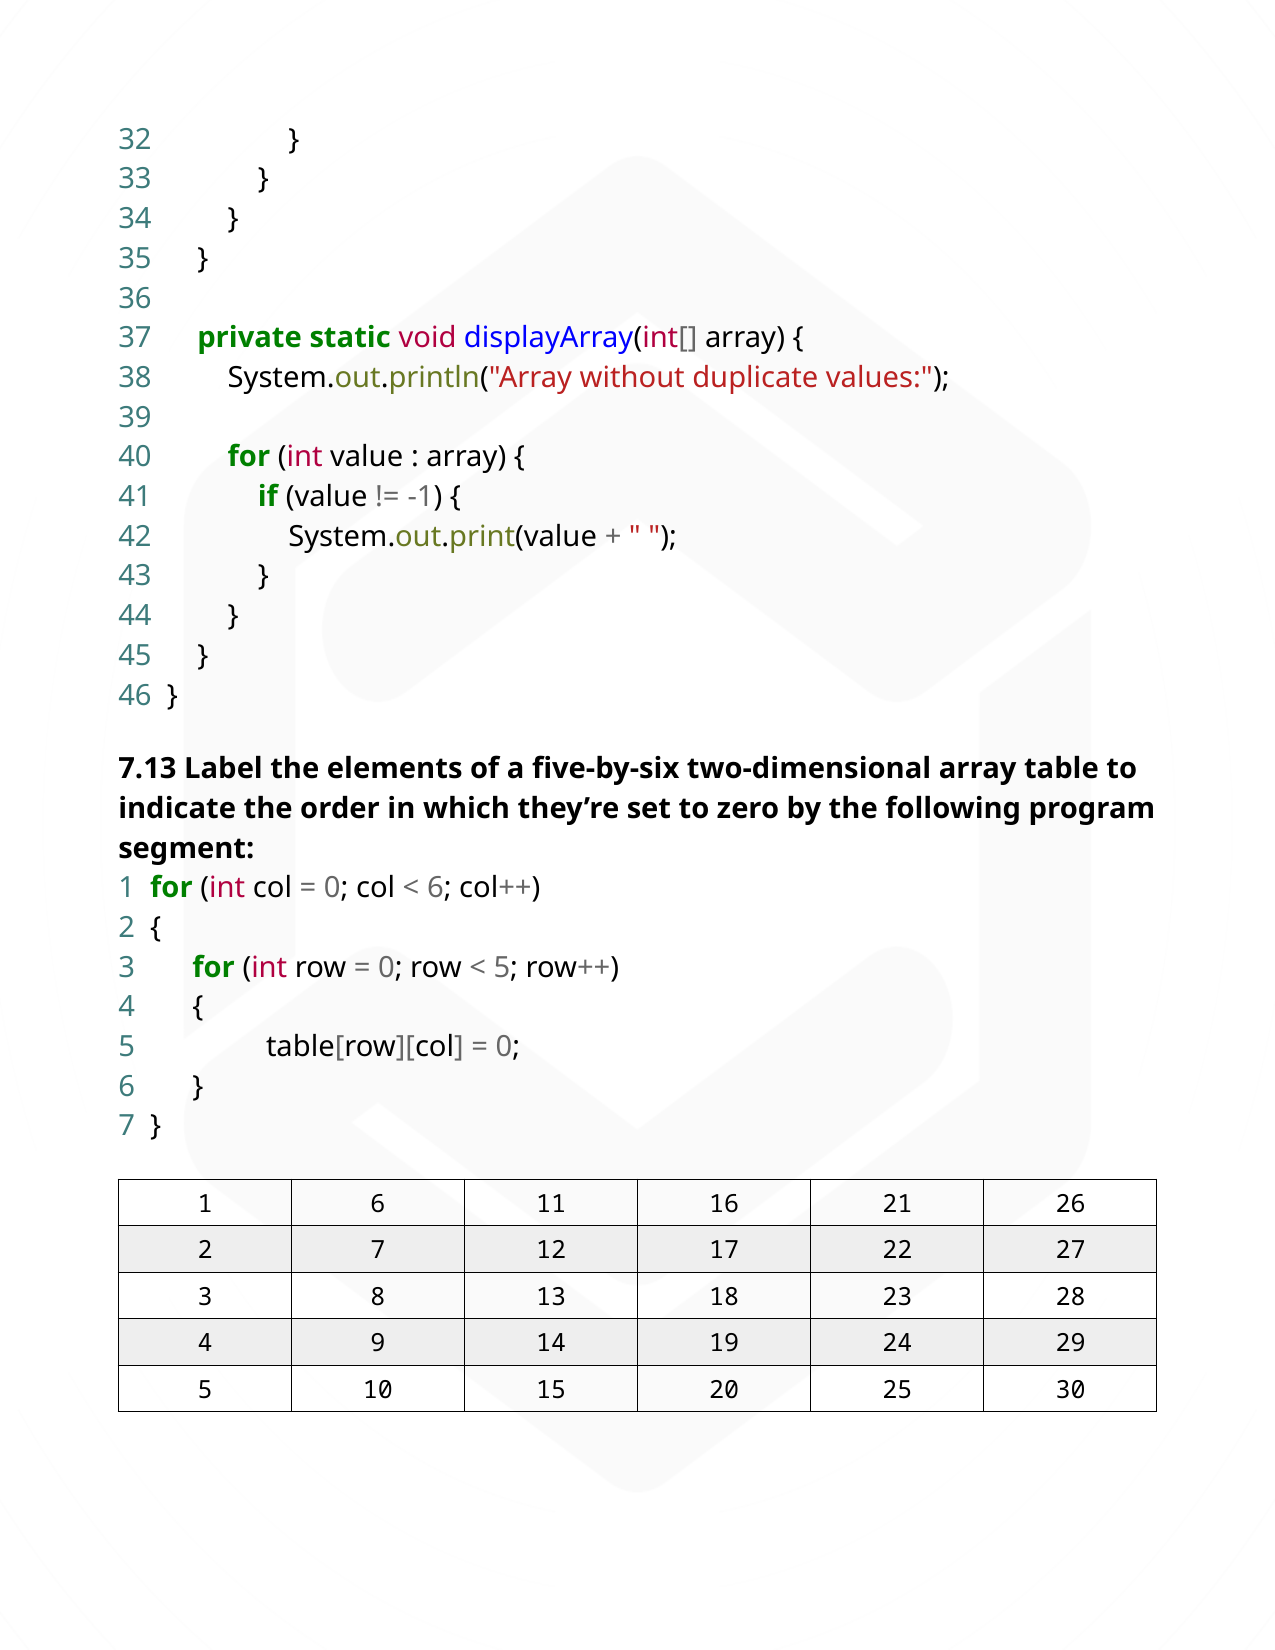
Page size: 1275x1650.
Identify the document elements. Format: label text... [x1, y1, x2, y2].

text 5 table[row][col] = 0; [118, 1025, 1157, 1065]
table_cell 4 [119, 1319, 291, 1365]
text 40 for (int value : array) { [118, 436, 1157, 475]
table_cell 29 [984, 1319, 1156, 1365]
table_header 6 [292, 1180, 464, 1225]
text 4 { [118, 986, 1157, 1025]
text 7 } [118, 1105, 1157, 1144]
table_cell 17 [638, 1226, 810, 1272]
table_cell 20 [638, 1366, 810, 1411]
text 42 System.out.print(value + " "); [118, 515, 1157, 555]
table_header 21 [811, 1180, 983, 1225]
table_cell 15 [465, 1366, 637, 1411]
table_cell 22 [811, 1226, 983, 1272]
table_cell 2 [119, 1226, 291, 1272]
text 43 } [118, 555, 1157, 594]
table_cell 27 [984, 1226, 1156, 1272]
text 45 } [118, 634, 1157, 674]
text 7.13 Label the elements of a five-by-six two-dimensional array table to indicate the order in which they’re set to zero by the following program segment: [118, 747, 1157, 867]
text 1 for (int col = 0; col < 6; col++) [118, 867, 1157, 906]
text 3 for (int row = 0; row < 5; row++) [118, 946, 1157, 986]
table_header 26 [984, 1180, 1156, 1225]
table_cell 14 [465, 1319, 637, 1365]
table_cell 5 [119, 1366, 291, 1411]
table_cell 25 [811, 1366, 983, 1411]
text 33 } [118, 158, 1157, 197]
text 35 } [118, 237, 1157, 277]
table_cell 7 [292, 1226, 464, 1272]
text 36 [118, 277, 1157, 317]
text 41 if (value != -1) { [118, 475, 1157, 515]
table_cell 12 [465, 1226, 637, 1272]
table_header 1 [119, 1180, 291, 1225]
table_cell 28 [984, 1273, 1156, 1318]
text 38 System.out.println("Array without duplicate values:"); [118, 356, 1157, 396]
table_cell 10 [292, 1366, 464, 1411]
text 44 } [118, 594, 1157, 634]
table_header 16 [638, 1180, 810, 1225]
table_cell 24 [811, 1319, 983, 1365]
table_cell 30 [984, 1366, 1156, 1411]
table_cell 18 [638, 1273, 810, 1318]
text 6 } [118, 1065, 1157, 1105]
text 39 [118, 396, 1157, 436]
text 34 } [118, 197, 1157, 237]
table_cell 9 [292, 1319, 464, 1365]
text 37 private static void displayArray(int[] array) { [118, 317, 1157, 356]
table_cell 8 [292, 1273, 464, 1318]
table_cell 23 [811, 1273, 983, 1318]
table_cell 13 [465, 1273, 637, 1318]
table_header 11 [465, 1180, 637, 1225]
table_cell 3 [119, 1273, 291, 1318]
text 46 } [118, 674, 1157, 713]
table_cell 19 [638, 1319, 810, 1365]
text 2 { [118, 906, 1157, 946]
text 32 } [118, 118, 1157, 158]
